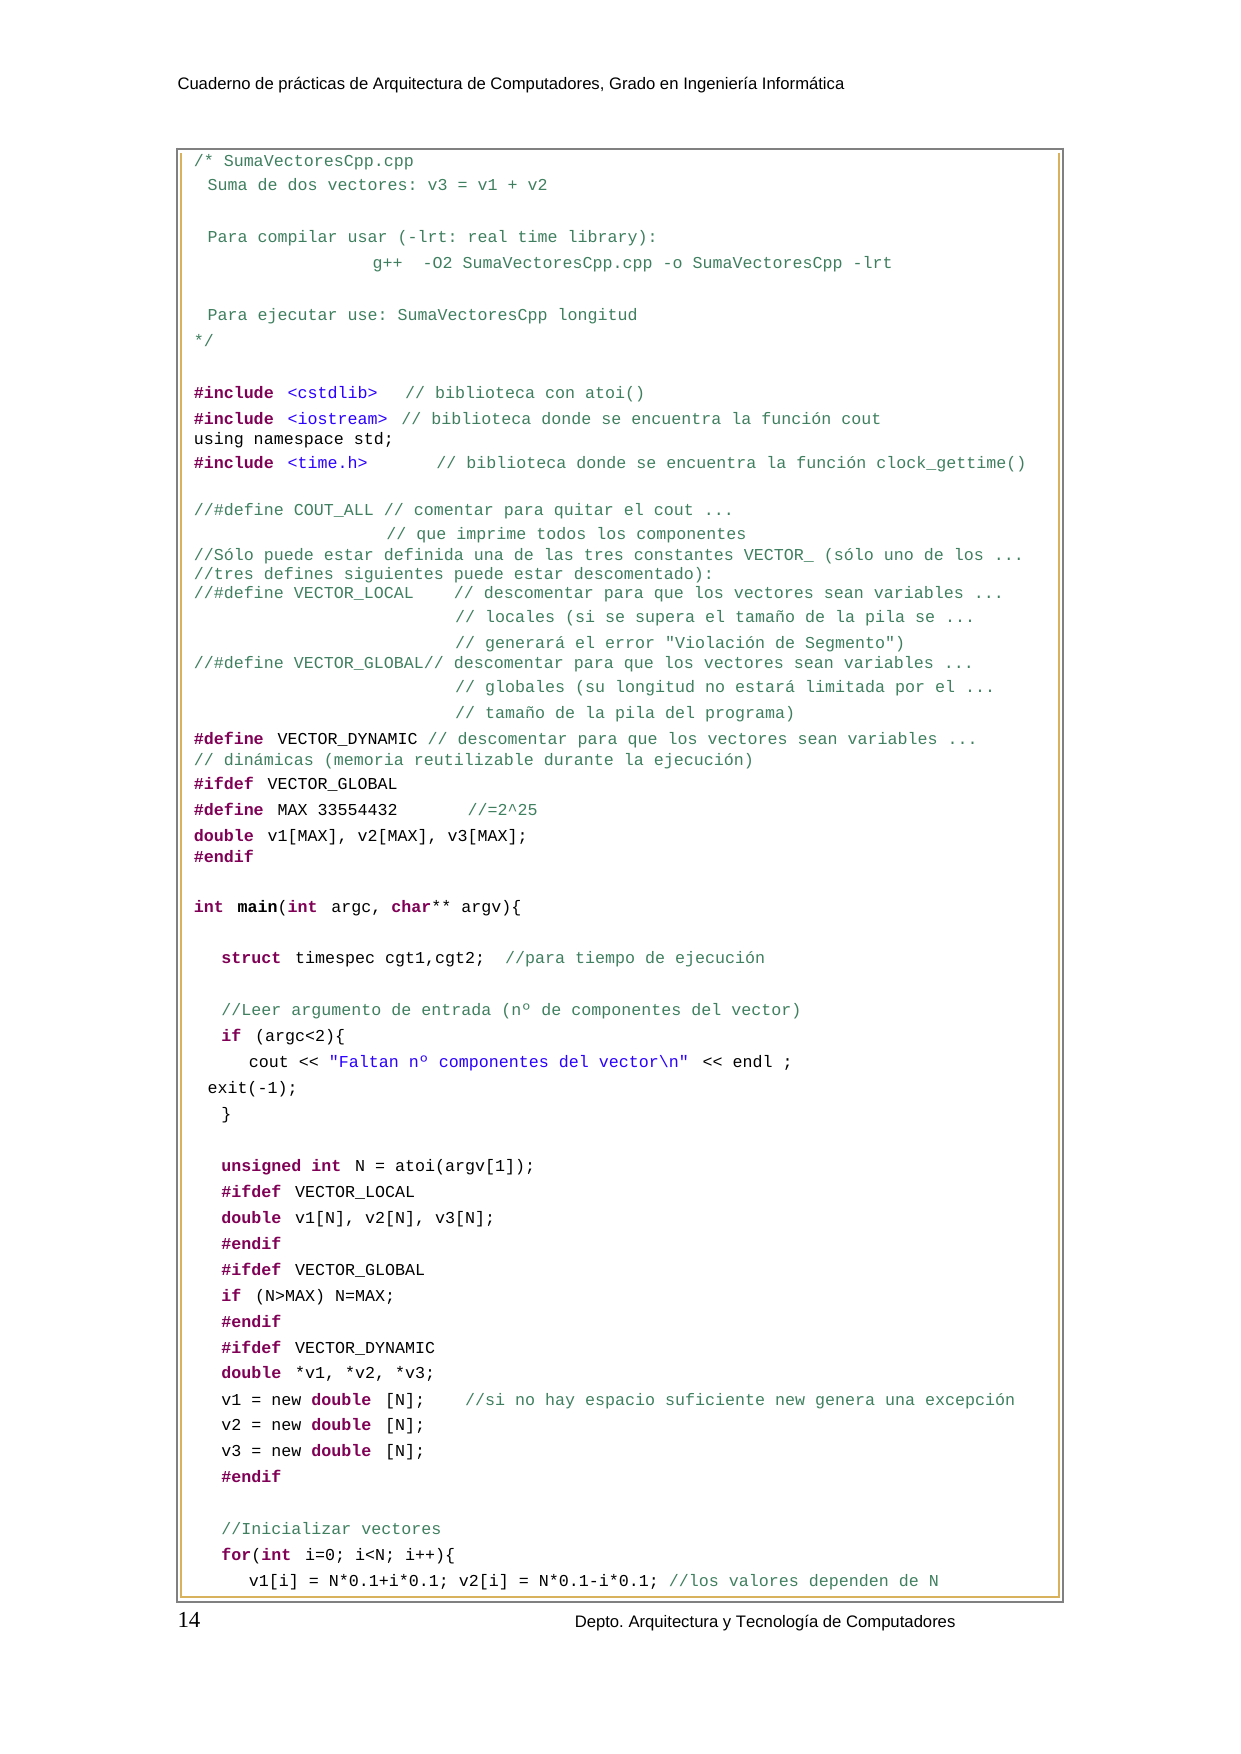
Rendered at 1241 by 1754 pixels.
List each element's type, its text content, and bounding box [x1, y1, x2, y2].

table_cell /* SumaVectoresCpp.cpp Suma de dos vectores: v3 = v1 + v2 Para compilar usar (-lrt: real time library): g++ -O2 SumaVectoresCpp.cpp -o SumaVectoresCpp -lrt Para ejecutar use: SumaVectoresCpp longitud */ #include <cstdlib> // biblioteca con atoi() #include <iostream> // biblioteca donde se encuentra la función cout using namespace std; #include <time.h> // biblioteca donde se encuentra la función clock_gettime() //#define COUT_ALL // comentar para quitar el cout ... // que imprime todos los componentes //Sólo puede estar definida una de las tres constantes VECTOR_ (sólo uno de los ... //tres defines siguientes puede estar descomentado): //#define VECTOR_LOCAL // descomentar para que los vectores sean variables ... // locales (si se supera el tamaño de la pila se ... // generará el error "Violación de Segmento") //#define VECTOR_GLOBAL// descomentar para que los vectores sean variables ... // globales (su longitud no estará limitada por el ... // tamaño de la pila del programa) #define VECTOR_DYNAMIC // descomentar para que los vectores sean variables ... // dinámicas (memoria reutilizable durante la ejecución) #ifdef VECTOR_GLOBAL #define MAX 33554432 //=2^25 double v1[MAX], v2[MAX], v3[MAX]; #endif int main(int argc, char** argv){ struct timespec cgt1,cgt2; //para tiempo de ejecución //Leer argumento de entrada (nº de componentes del vector) if (argc<2){ cout << "Faltan nº componentes del vector\n" << endl ; exit(-1); } unsigned int N = atoi(argv[1]); #ifdef VECTOR_LOCAL double v1[N], v2[N], v3[N]; #endif #ifdef VECTOR_GLOBAL if (N>MAX) N=MAX; #endif #ifdef VECTOR_DYNAMIC double *v1, *v2, *v3; v1 = new double [N]; //si no hay espacio suficiente new genera una excepción v2 = new double [N]; v3 = new double [N]; #endif //Inicializar vectores for(int i=0; i<N; i++){ v1[i] = N*0.1+i*0.1; v2[i] = N*0.1-i*0.1; //los valores dependen de N [178, 150, 1062, 1601]
